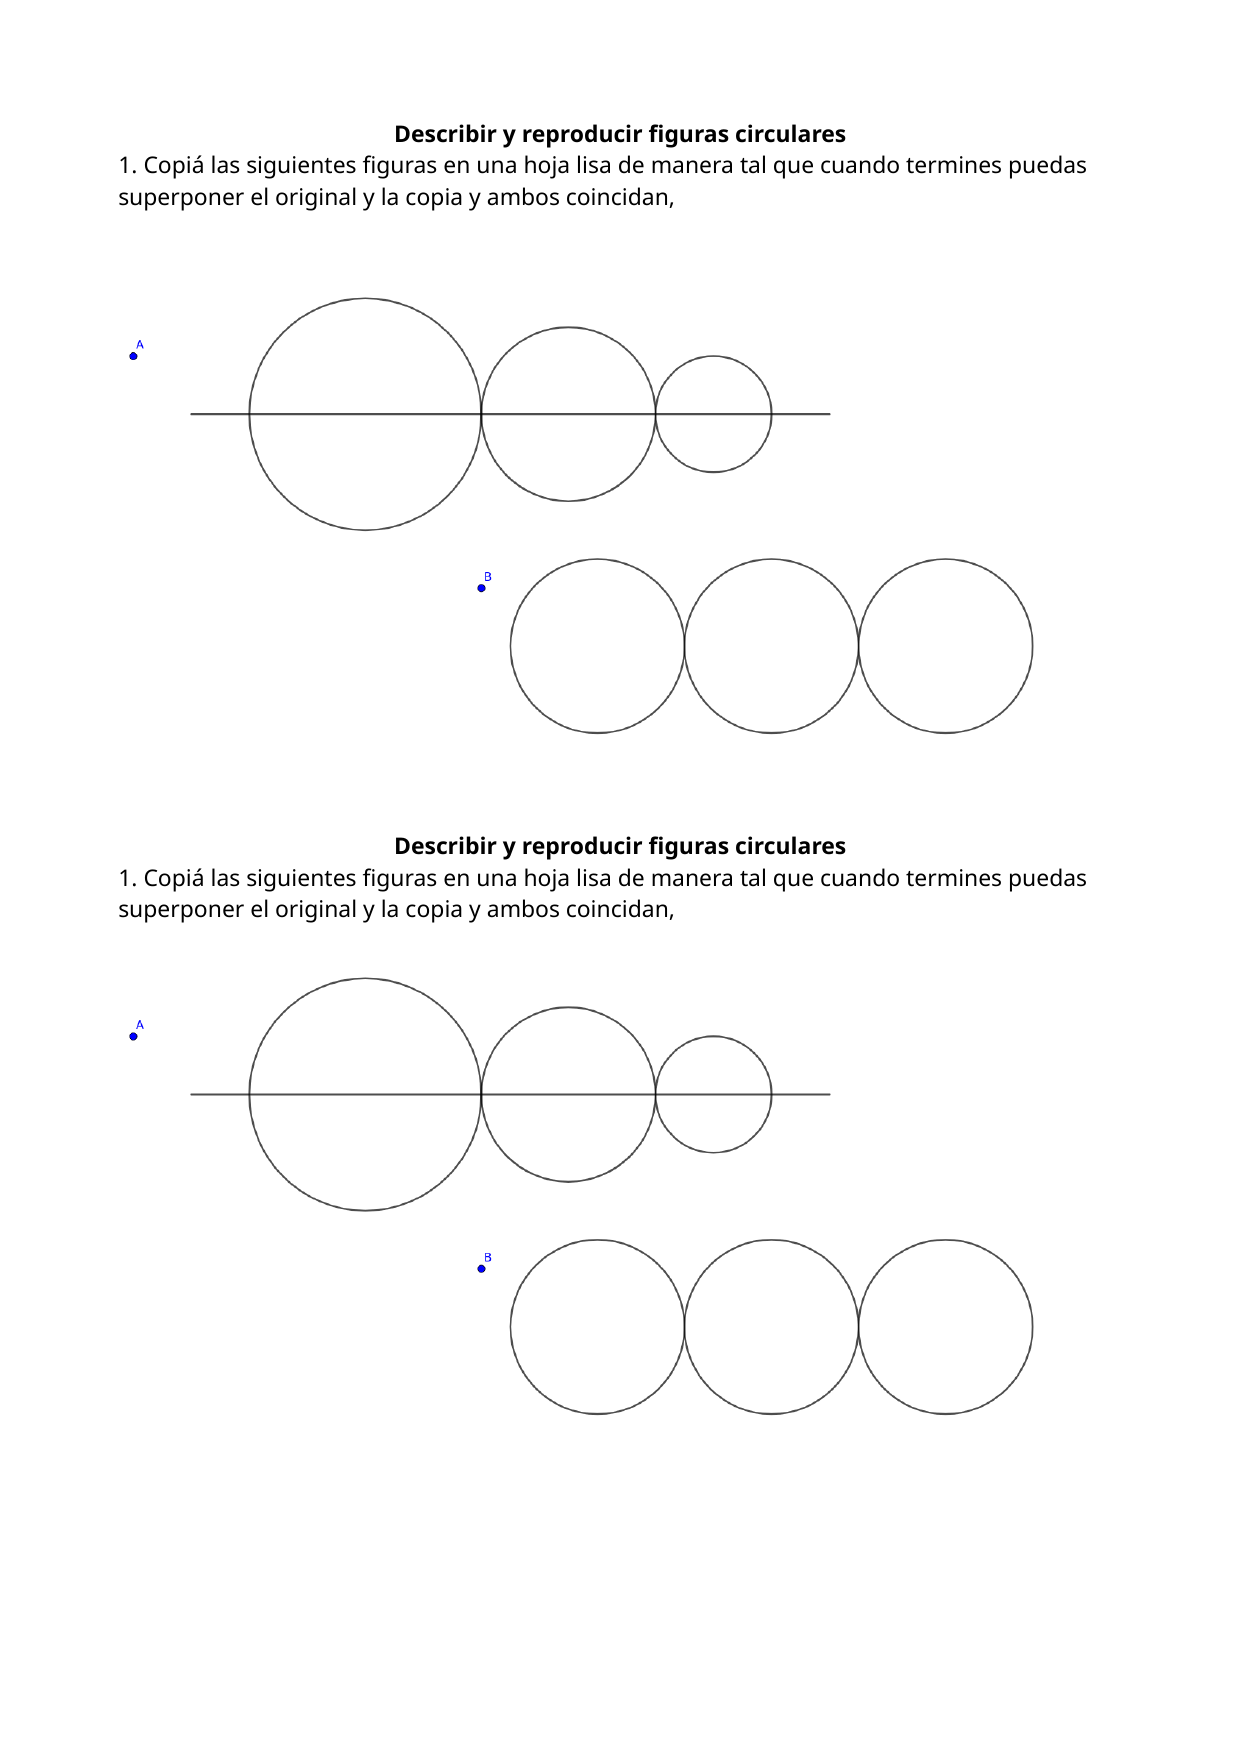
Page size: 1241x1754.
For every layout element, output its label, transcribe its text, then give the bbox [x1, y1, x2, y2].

picture [118, 924, 1123, 1449]
picture [118, 243, 1123, 768]
text Describir y reproducir figuras circulares [118, 830, 1122, 862]
text 1. Copiá las siguientes figuras en una hoja lisa de manera tal que cuando termines puedas superponer el original y la copia y ambos coincidan, [118, 149, 1122, 212]
text Describir y reproducir figuras circulares [118, 118, 1122, 149]
text 1. Copiá las siguientes figuras en una hoja lisa de manera tal que cuando termines puedas superponer el original y la copia y ambos coincidan, [118, 862, 1122, 924]
